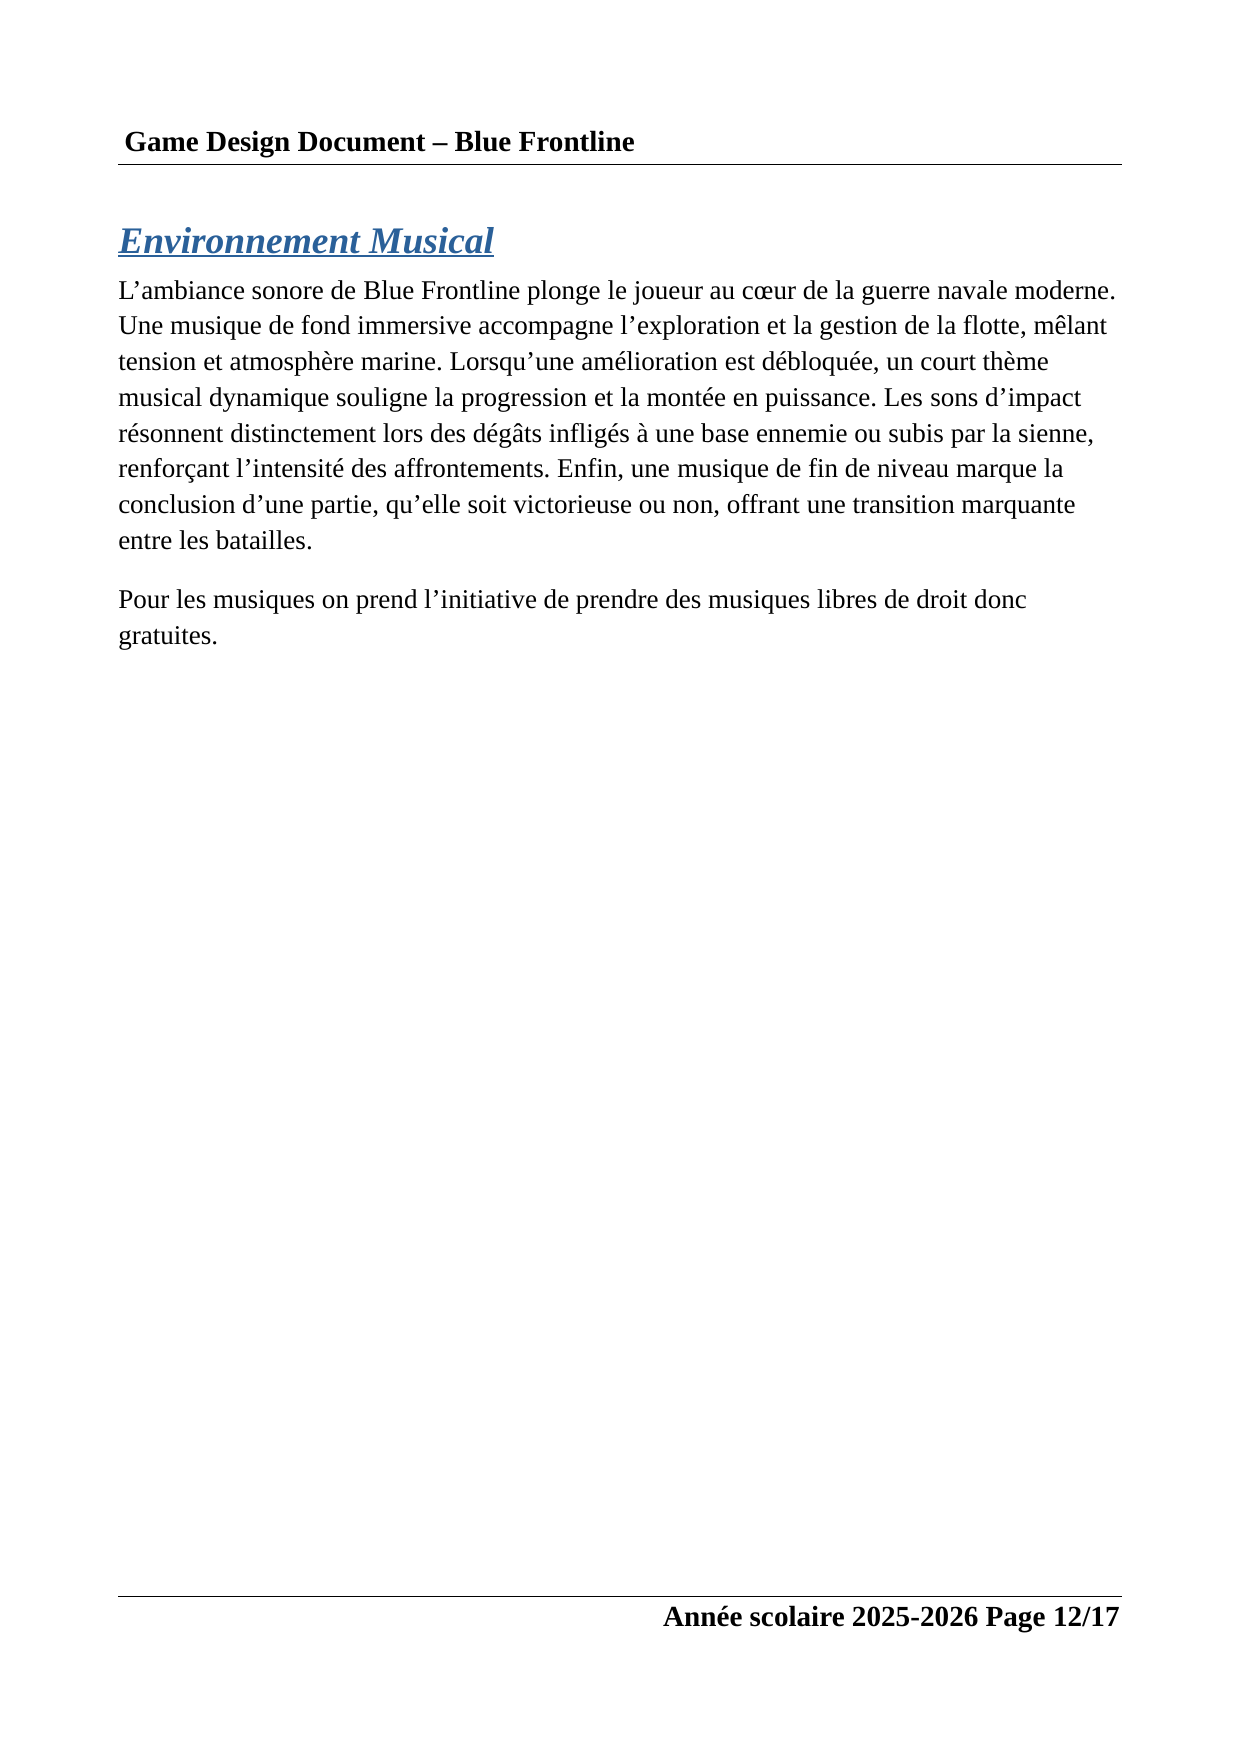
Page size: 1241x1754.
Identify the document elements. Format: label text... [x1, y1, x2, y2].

text Pour les musiques on prend l’initiative de prendre des musiques libres de droit donc gratuites. [118, 583, 1122, 650]
subtitle Environnement Musical [118, 218, 1122, 261]
text L’ambiance sonore de Blue Frontline plonge le joueur au cœur de la guerre navale moderne. Une musique de fond immersive accompagne l’exploration et la gestion de la flotte, mêlant tension et atmosphère marine. Lorsqu’une amélioration est débloquée, un court thème musical dynamique souligne la progression et la montée en puissance. Les sons d’impact résonnent distinctement lors des dégâts infligés à une base ennemie ou subis par la sienne, renforçant l’intensité des affrontements. Enfin, une musique de fin de niveau marque la conclusion d’une partie, qu’elle soit victorieuse ou non, offrant une transition marquante entre les batailles. [118, 274, 1122, 555]
